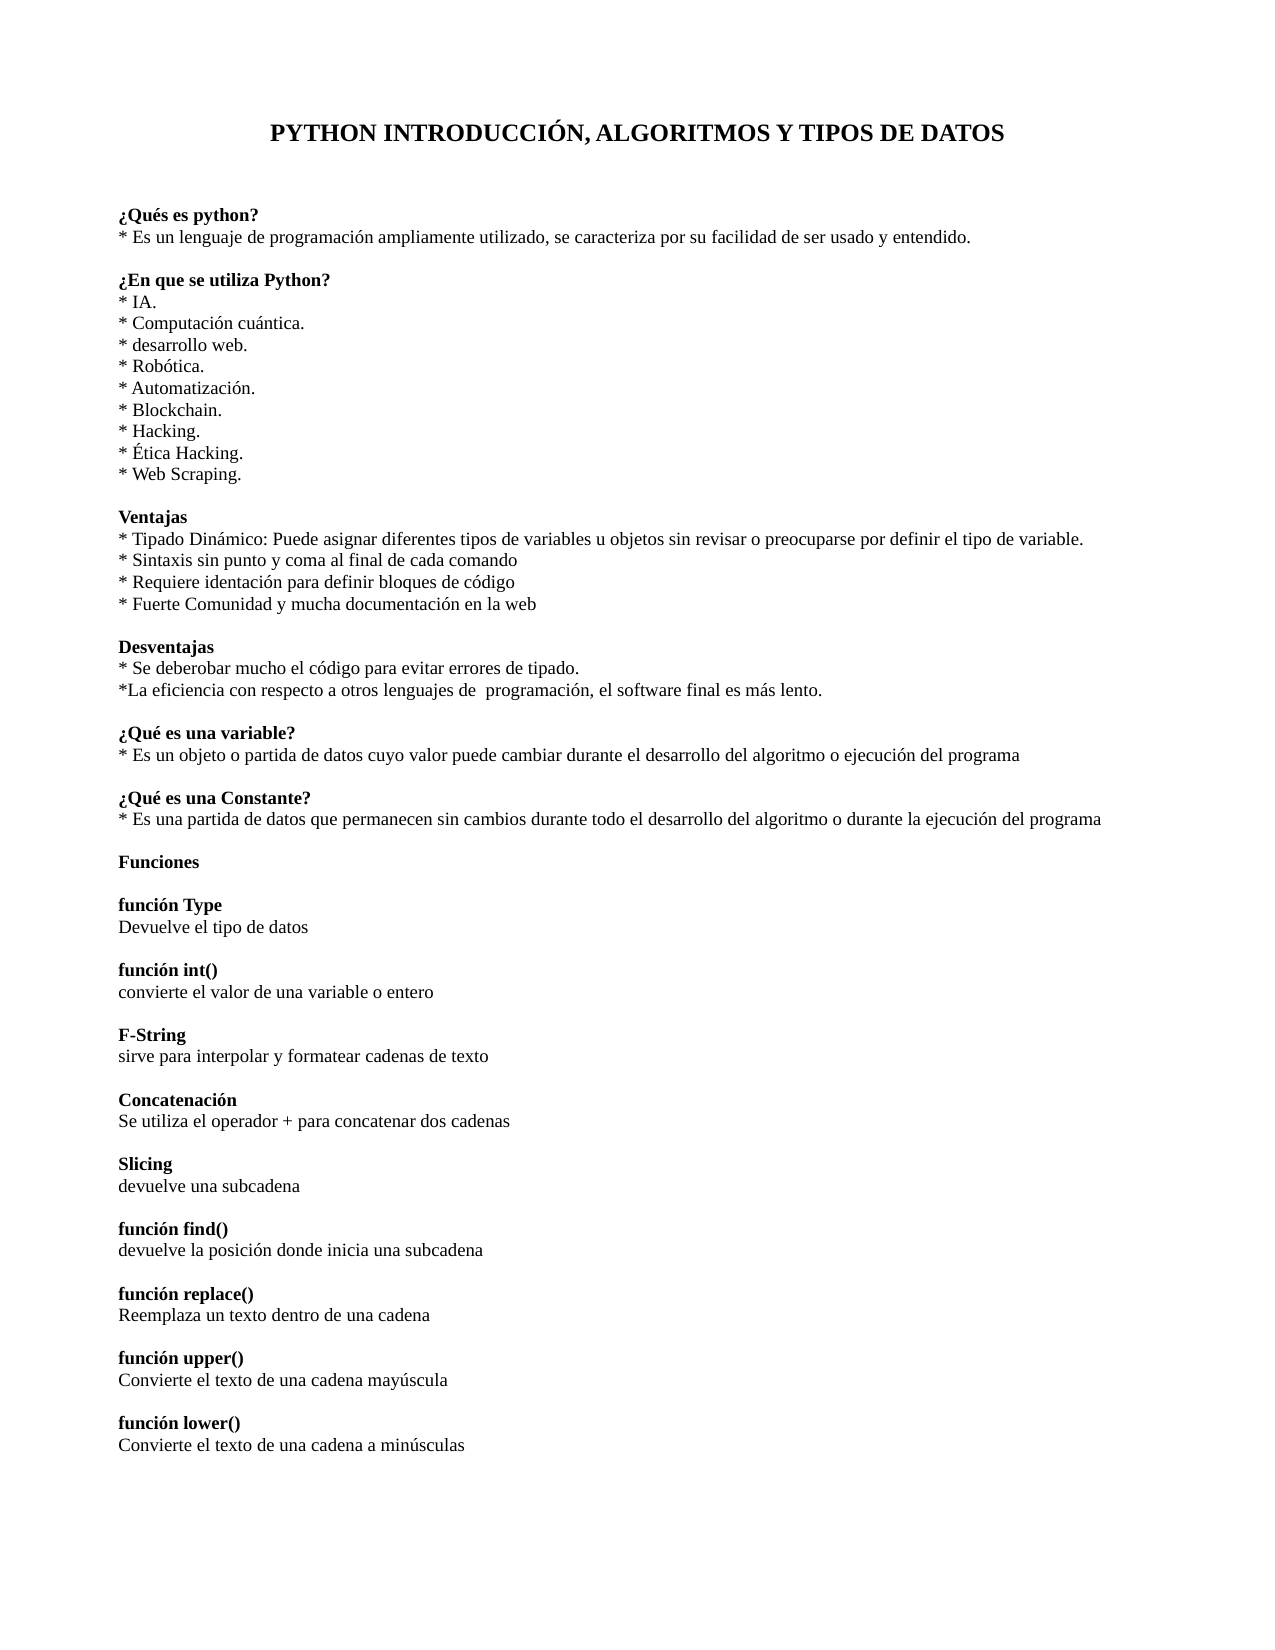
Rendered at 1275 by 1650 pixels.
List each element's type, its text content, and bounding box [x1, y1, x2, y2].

text Devuelve el tipo de datos [118, 916, 1157, 937]
text * Computación cuántica. [118, 312, 1157, 334]
text * Hacking. [118, 420, 1157, 442]
text función lower() [118, 1412, 1157, 1433]
text función upper() [118, 1347, 1157, 1369]
text función int() [118, 959, 1157, 981]
text Se utiliza el operador + para concatenar dos cadenas [118, 1110, 1157, 1132]
text convierte el valor de una variable o entero [118, 981, 1157, 1002]
text * Robótica. [118, 355, 1157, 377]
text *La eficiencia con respecto a otros lenguajes de programación, el software final es más lento. [118, 679, 1157, 700]
text * IA. [118, 291, 1157, 312]
text ¿En que se utiliza Python? [118, 269, 1157, 291]
text * Requiere identación para definir bloques de código [118, 571, 1157, 592]
text Ventajas [118, 506, 1157, 528]
text F-String [118, 1024, 1157, 1045]
text devuelve una subcadena [118, 1175, 1157, 1196]
text Slicing [118, 1153, 1157, 1175]
text ¿Qué es una variable? [118, 722, 1157, 743]
text PYTHON INTRODUCCIÓN, ALGORITMOS Y TIPOS DE DATOS [118, 118, 1157, 147]
text * Tipado Dinámico: Puede asignar diferentes tipos de variables u objetos sin revisar o preocuparse por definir el tipo de variable. [118, 528, 1157, 549]
text Concatenación [118, 1088, 1157, 1110]
text * Ética Hacking. [118, 442, 1157, 463]
text función Type [118, 894, 1157, 916]
text Convierte el texto de una cadena a minúsculas [118, 1433, 1157, 1455]
text * Es una partida de datos que permanecen sin cambios durante todo el desarrollo del algoritmo o durante la ejecución del programa [118, 808, 1157, 830]
text * Web Scraping. [118, 463, 1157, 485]
text Desventajas [118, 636, 1157, 657]
text * Automatización. [118, 377, 1157, 398]
text Convierte el texto de una cadena mayúscula [118, 1369, 1157, 1390]
text devuelve la posición donde inicia una subcadena [118, 1239, 1157, 1261]
text * Es un lenguaje de programación ampliamente utilizado, se caracteriza por su facilidad de ser usado y entendido. [118, 226, 1157, 247]
text ¿Qué es una Constante? [118, 787, 1157, 808]
text * Blockchain. [118, 398, 1157, 420]
text función replace() [118, 1282, 1157, 1304]
text * Se deberobar mucho el código para evitar errores de tipado. [118, 657, 1157, 679]
text ¿Qués es python? [118, 204, 1157, 226]
text * Sintaxis sin punto y coma al final de cada comando [118, 549, 1157, 571]
text Reemplaza un texto dentro de una cadena [118, 1304, 1157, 1326]
text * desarrollo web. [118, 334, 1157, 355]
text función find() [118, 1218, 1157, 1239]
text * Fuerte Comunidad y mucha documentación en la web [118, 592, 1157, 614]
text * Es un objeto o partida de datos cuyo valor puede cambiar durante el desarrollo del algoritmo o ejecución del programa [118, 743, 1157, 765]
text sirve para interpolar y formatear cadenas de texto [118, 1045, 1157, 1067]
text Funciones [118, 851, 1157, 873]
